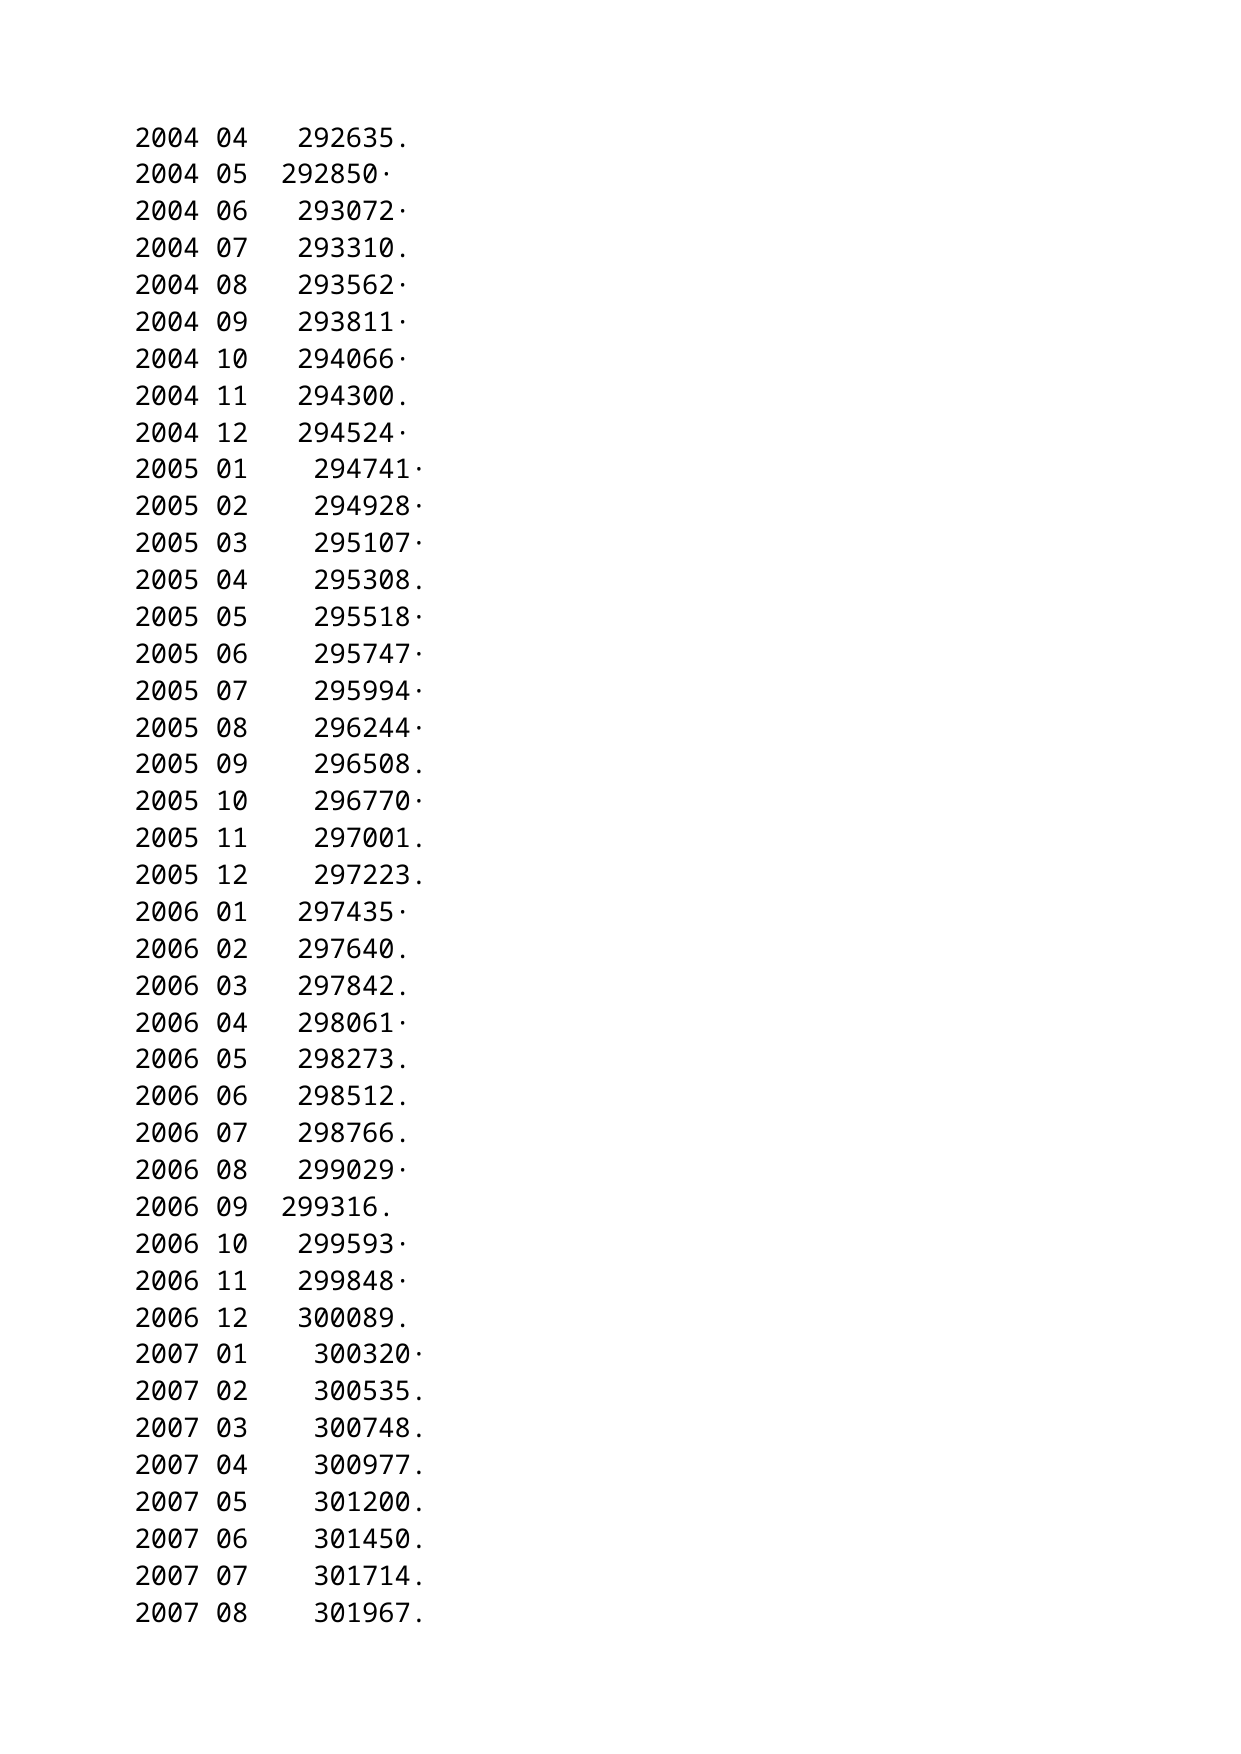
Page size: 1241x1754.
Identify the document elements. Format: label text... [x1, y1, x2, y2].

text 2004 05 1292850· [118, 155, 1122, 192]
text 2005 12 18297223. [118, 856, 1122, 892]
text 2006 01 72297435· [118, 892, 1122, 929]
text 2006 04 25298061· [118, 1003, 1122, 1040]
text 2006 07 19298766. [118, 1114, 1122, 1151]
text 2006 10 98299593· [118, 1224, 1122, 1261]
text 2007 03 64300748. [118, 1409, 1122, 1446]
text 2005 11 11297001. [118, 819, 1122, 856]
text 2005 03 11295107· [118, 524, 1122, 561]
text 2004 06 64293072· [118, 192, 1122, 229]
text 2007 08 76301967. [118, 1593, 1122, 1630]
text 2006 11 20299848· [118, 1261, 1122, 1298]
text 2005 06 29295747· [118, 634, 1122, 671]
text 2004 09 15293811· [118, 302, 1122, 339]
text 2005 04 34295308. [118, 561, 1122, 597]
text 2004 08 99293562· [118, 266, 1122, 302]
text 2007 06 49301450. [118, 1519, 1122, 1556]
text 2007 02 30300535. [118, 1372, 1122, 1409]
text 2007 04 45300977. [118, 1446, 1122, 1482]
text 2007 05 38301200. [118, 1482, 1122, 1519]
text 2006 03 97297842. [118, 966, 1122, 1003]
text 2004 04 22292635. [118, 118, 1122, 155]
text 2004 07 90293310. [118, 229, 1122, 266]
text 2005 02 89294928· [118, 487, 1122, 524]
text 2005 07 46295994· [118, 671, 1122, 708]
text 2005 10 57296770· [118, 782, 1122, 819]
text 2006 05 16298273. [118, 1040, 1122, 1077]
text 2004 10 54294066· [118, 339, 1122, 376]
text 2007 01 33300320· [118, 1335, 1122, 1372]
text 2005 08 12296244· [118, 708, 1122, 745]
text 2006 09 2299316. [118, 1187, 1122, 1224]
text 2005 01 29294741· [118, 450, 1122, 487]
text 2005 05 19295518· [118, 597, 1122, 634]
text 2004 12 37294524· [118, 413, 1122, 450]
text 2006 08 29299029· [118, 1151, 1122, 1187]
text 2006 02 84297640. [118, 929, 1122, 966]
text 2007 07 42301714. [118, 1556, 1122, 1593]
text 2006 06 44298512. [118, 1077, 1122, 1114]
text 2006 12 53300089. [118, 1298, 1122, 1335]
text 2004 11 39294300. [118, 376, 1122, 413]
text 2005 09 91296508. [118, 745, 1122, 782]
